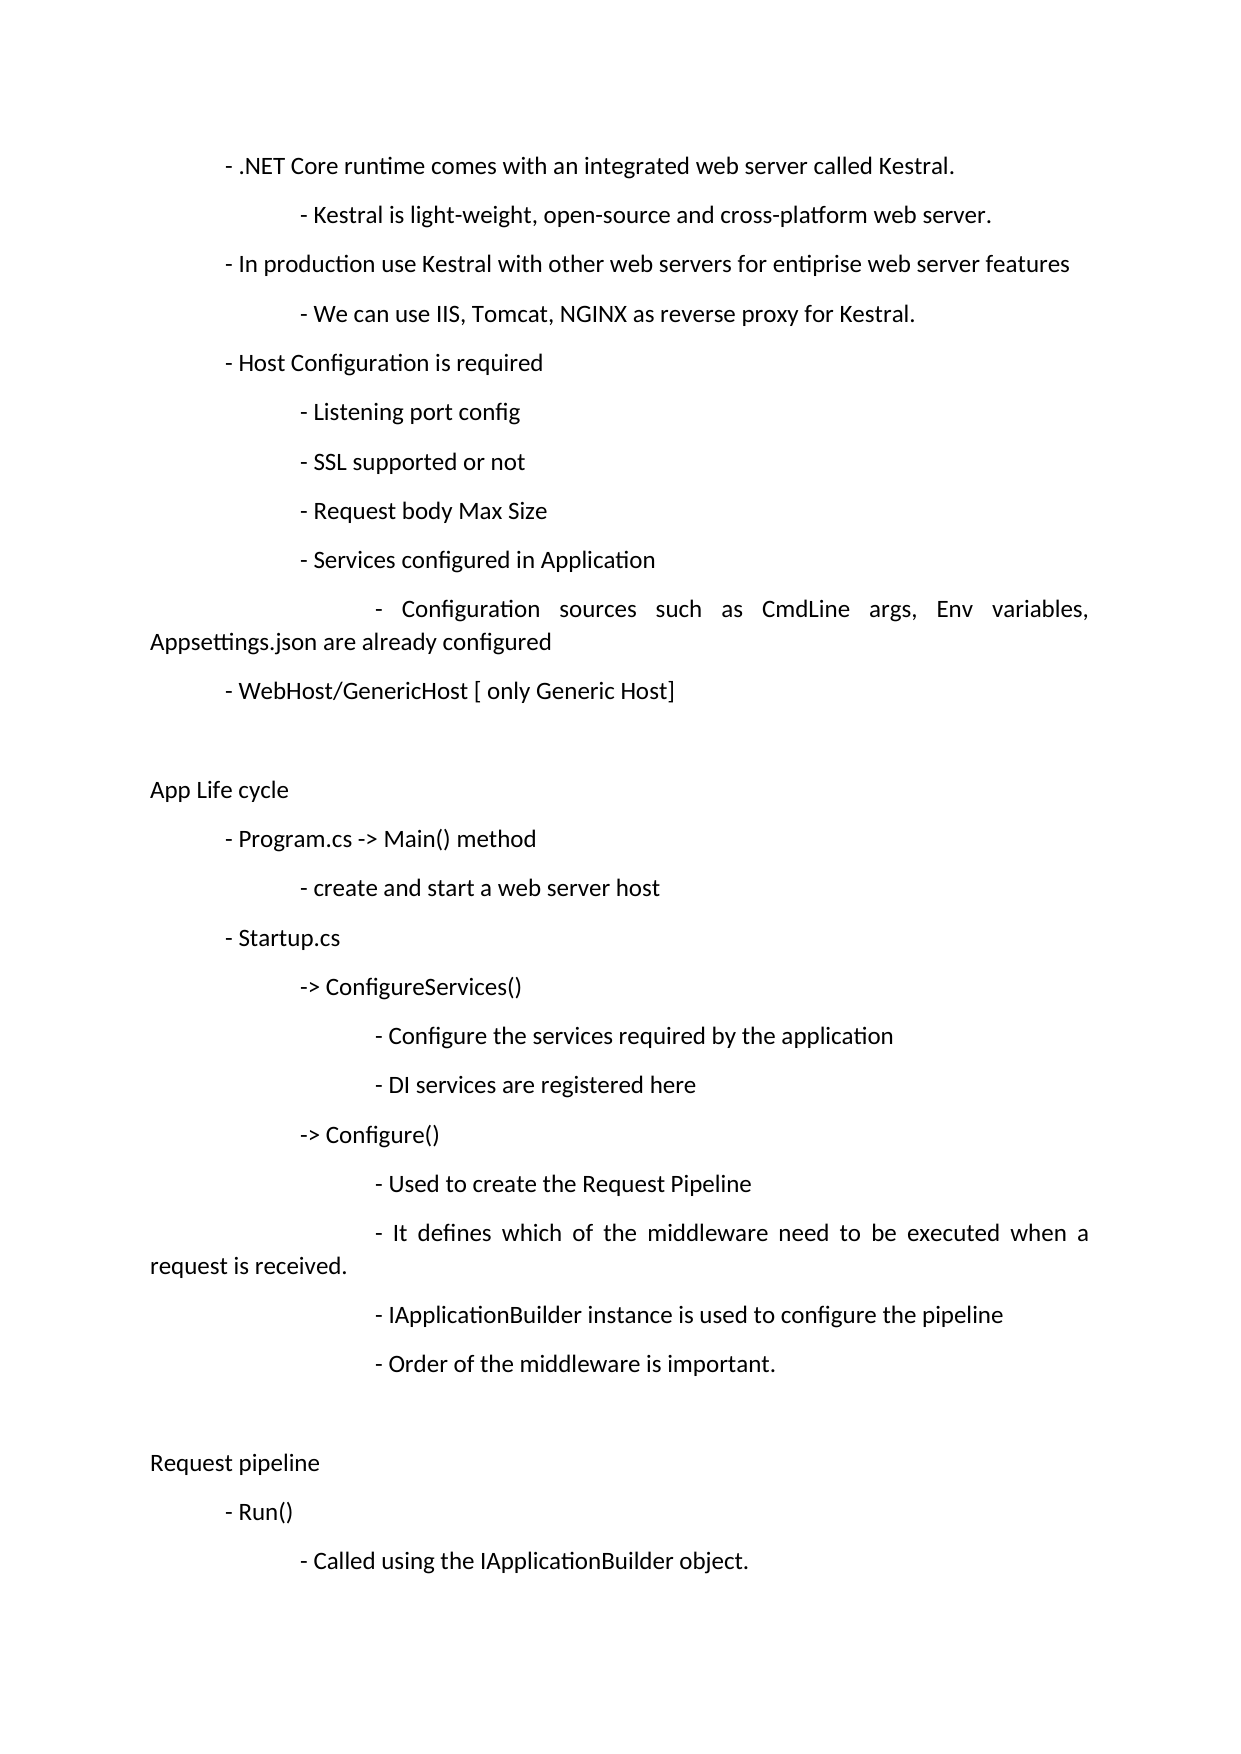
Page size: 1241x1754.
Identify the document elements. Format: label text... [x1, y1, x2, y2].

text - Listening port config [150, 396, 1090, 427]
text - Configuration sources such as CmdLine args, Env variables, Appsettings.json are already configured [150, 593, 1090, 657]
text -> ConfigureServices() [150, 971, 1090, 1001]
text - We can use IIS, Tomcat, NGINX as reverse proxy for Kestral. [150, 298, 1090, 328]
text Request pipeline [150, 1447, 1090, 1477]
text - SSL supported or not [150, 446, 1090, 476]
text - DI services are registered here [150, 1069, 1090, 1100]
text - Configure the services required by the application [150, 1020, 1090, 1051]
text -> Configure() [150, 1119, 1090, 1149]
text - Startup.cs [150, 922, 1090, 952]
text - Order of the middleware is important. [150, 1348, 1090, 1379]
text - Called using the IApplicationBuilder object. [150, 1546, 1090, 1576]
text App Life cycle [150, 774, 1090, 804]
text - IApplicationBuilder instance is used to configure the pipeline [150, 1299, 1090, 1330]
text - Program.cs -> Main() method [150, 823, 1090, 854]
text - create and start a web server host [150, 872, 1090, 903]
text - .NET Core runtime comes with an integrated web server called Kestral. [150, 150, 1090, 181]
text - It defines which of the middleware need to be executed when a request is received. [150, 1217, 1090, 1280]
text - Host Configuration is required [150, 347, 1090, 378]
text - Used to create the Request Pipeline [150, 1168, 1090, 1198]
text - Run() [150, 1496, 1090, 1527]
text - Request body Max Size [150, 495, 1090, 525]
text - Kestral is light-weight, open-source and cross-platform web server. [150, 199, 1090, 230]
text - In production use Kestral with other web servers for entiprise web server features [150, 248, 1090, 279]
text - Services configured in Application [150, 544, 1090, 575]
text - WebHost/GenericHost [ only Generic Host] [150, 675, 1090, 706]
